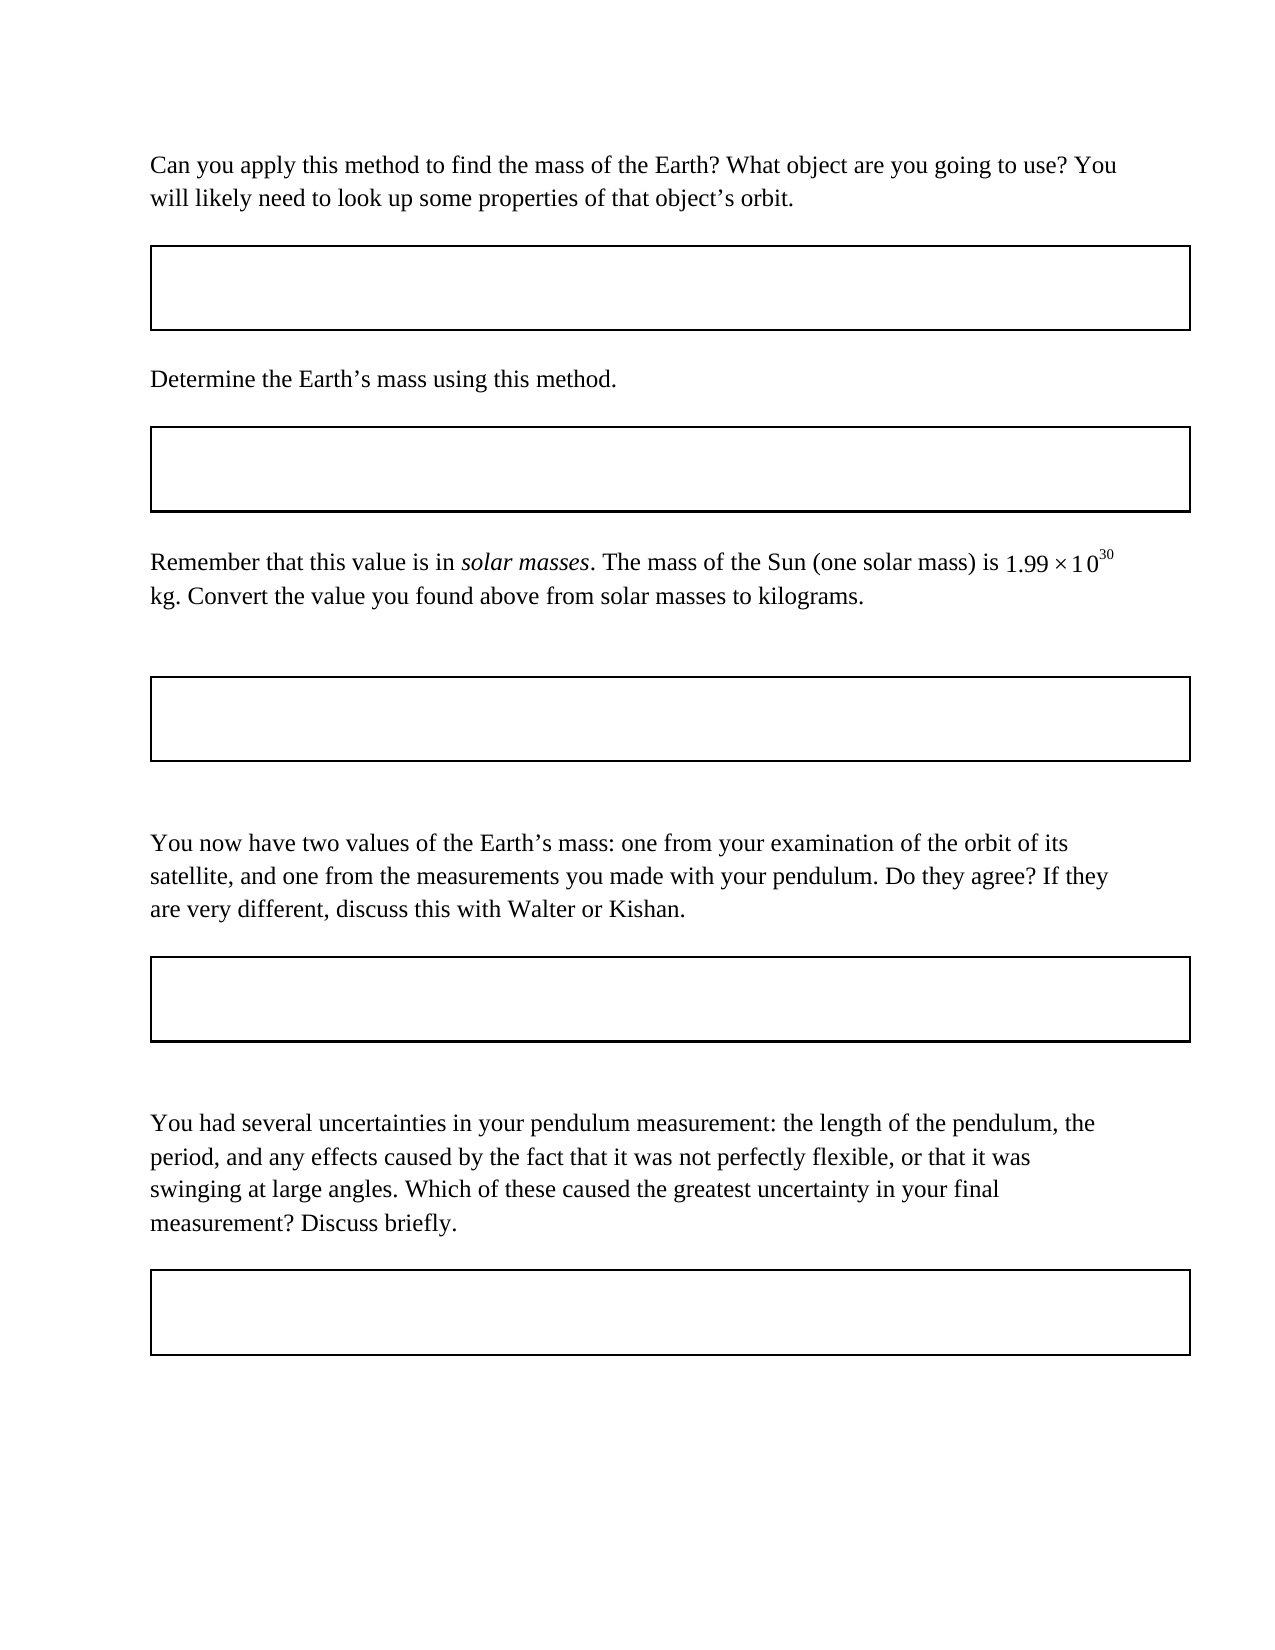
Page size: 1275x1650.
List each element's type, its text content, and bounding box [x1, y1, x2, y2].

text Remember that this value is in solar masses. The mass of the Sun (one solar mass) is kg. Convert the value you found above from solar masses to kilograms. [150, 546, 1125, 610]
text You had several uncertainties in your pendulum measurement: the length of the pendulum, the period, and any effects caused by the fact that it was not perfectly flexible, or that it was swinging at large angles. Which of these caused the greatest uncertainty in your final measurement? Discuss briefly. [150, 1108, 1125, 1236]
text Can you apply this method to find the mass of the Earth? What object are you going to use? You will likely need to look up some properties of that object’s orbit. [150, 150, 1125, 212]
table_header [152, 428, 1189, 510]
table_header [152, 1271, 1189, 1354]
table_header [152, 247, 1189, 329]
text You now have two values of the Earth’s mass: one from your examination of the orbit of its satellite, and one from the measurements you made with your pendulum. Do they agree? If they are very different, discuss this with Walter or Kishan. [150, 828, 1125, 923]
text Determine the Earth’s mass using this method. [150, 364, 1125, 393]
table_header [152, 678, 1189, 760]
table_header [152, 958, 1189, 1040]
